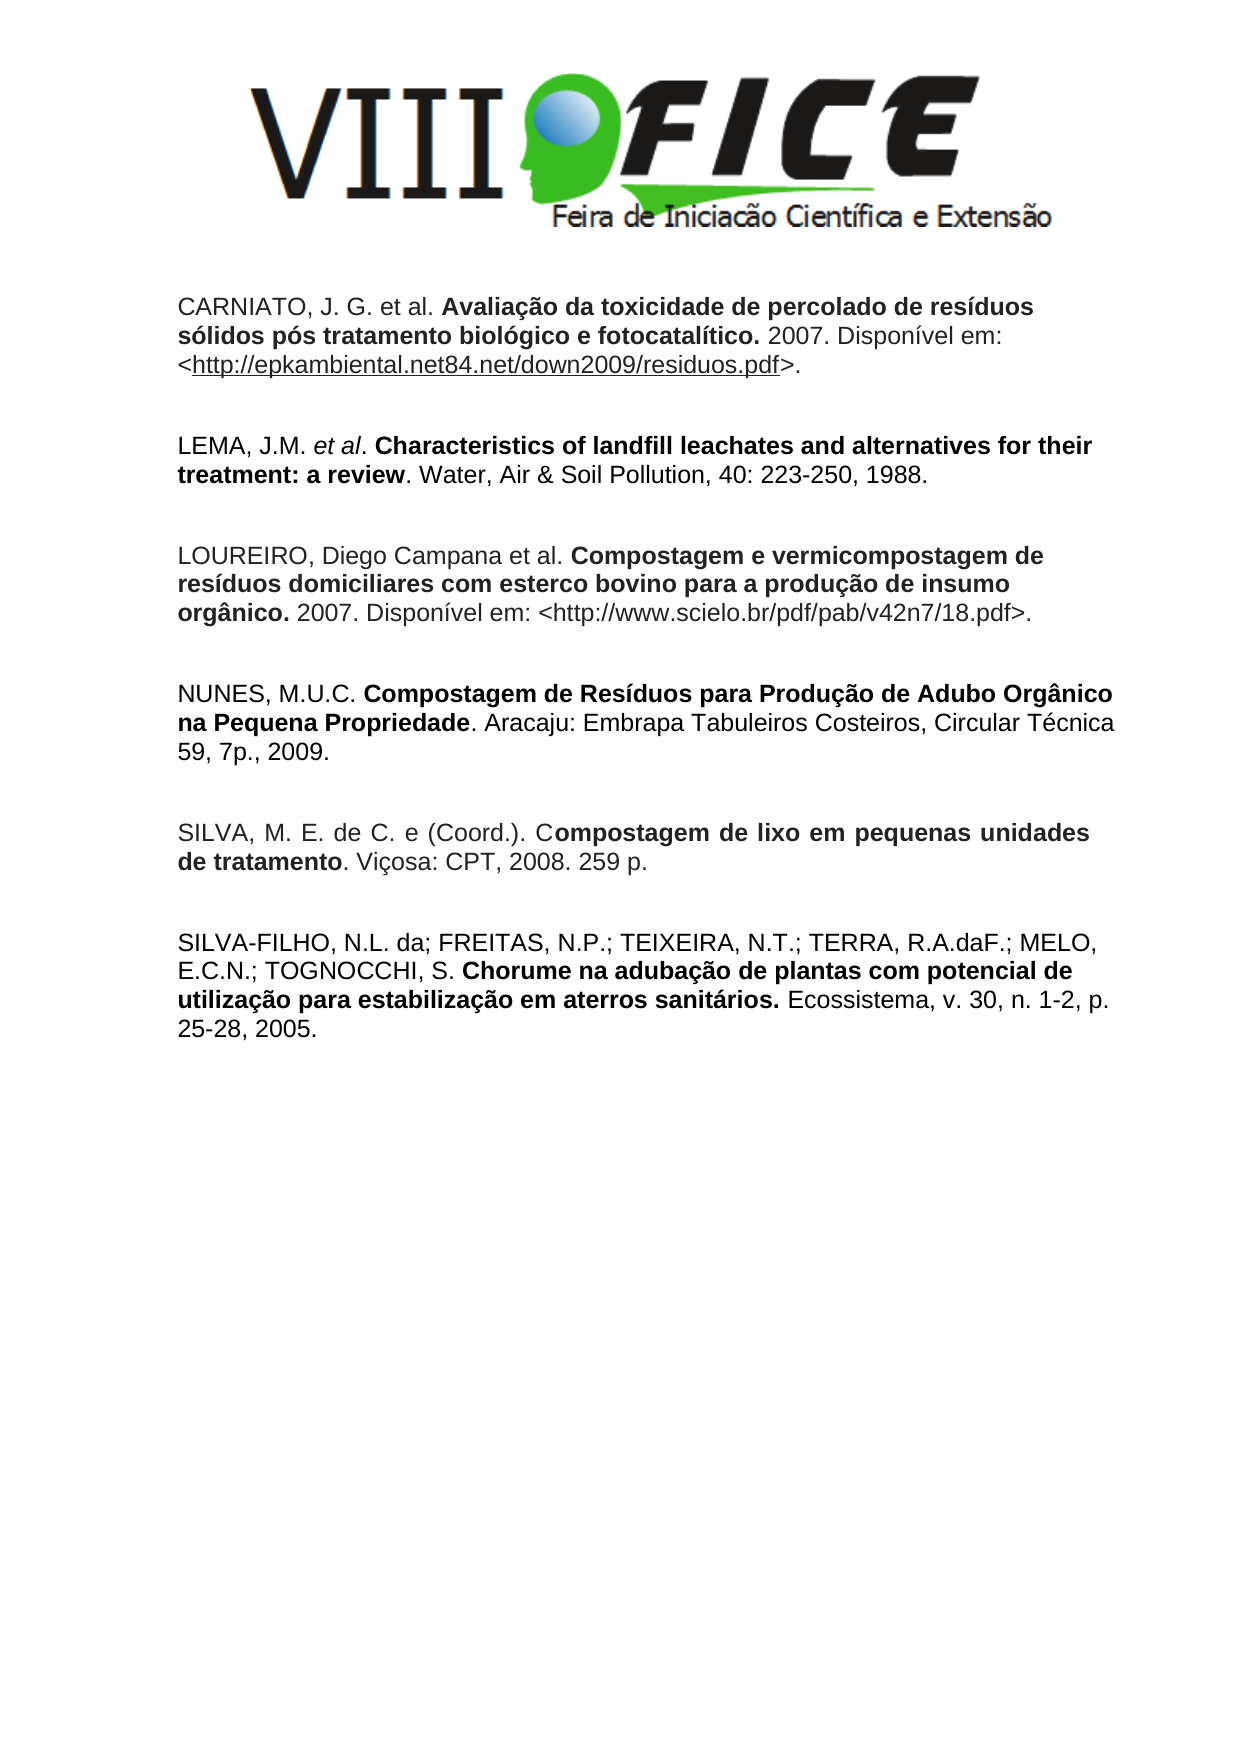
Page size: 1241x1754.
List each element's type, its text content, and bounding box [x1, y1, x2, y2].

text SILVA-FILHO, N.L. da; FREITAS, N.P.; TEIXEIRA, N.T.; TERRA, R.A.daF.; MELO, E.C.N.; TOGNOCCHI, S. Chorume na adubação de plantas com potencial de utilização para estabilização em aterros sanitários. Ecossistema, v. 30, n. 1-2, p. 25-28, 2005. [177, 928, 1122, 1043]
text CARNIATO, J. G. et al. Avaliação da toxicidade de percolado de resíduos sólidos pós tratamento biológico e fotocatalítico. 2007. Disponível em: <http://epkambiental.net84.net/down2009/residuos.pdf>. [177, 292, 1122, 379]
picture [239, 73, 1060, 227]
text SILVA, M. E. de C. e (Coord.). Compostagem de lixo em pequenas unidades de tratamento. Viçosa: CPT, 2008. 259 p. [177, 818, 1091, 875]
text LEMA, J.M. et al. Characteristics of landfill leachates and alternatives for their treatment: a review. Water, Air & Soil Pollution, 40: 223-250, 1988. [177, 431, 1122, 488]
text NUNES, M.U.C. Compostagem de Resíduos para Produção de Adubo Orgânico na Pequena Propriedade. Aracaju: Embrapa Tabuleiros Costeiros, Circular Técnica 59, 7p., 2009. [177, 679, 1122, 766]
text LOUREIRO, Diego Campana et al. Compostagem e vermicompostagem de resíduos domiciliares com esterco bovino para a produção de insumo orgânico. 2007. Disponível em: <http://www.scielo.br/pdf/pab/v42n7/18.pdf>. [177, 541, 1122, 627]
